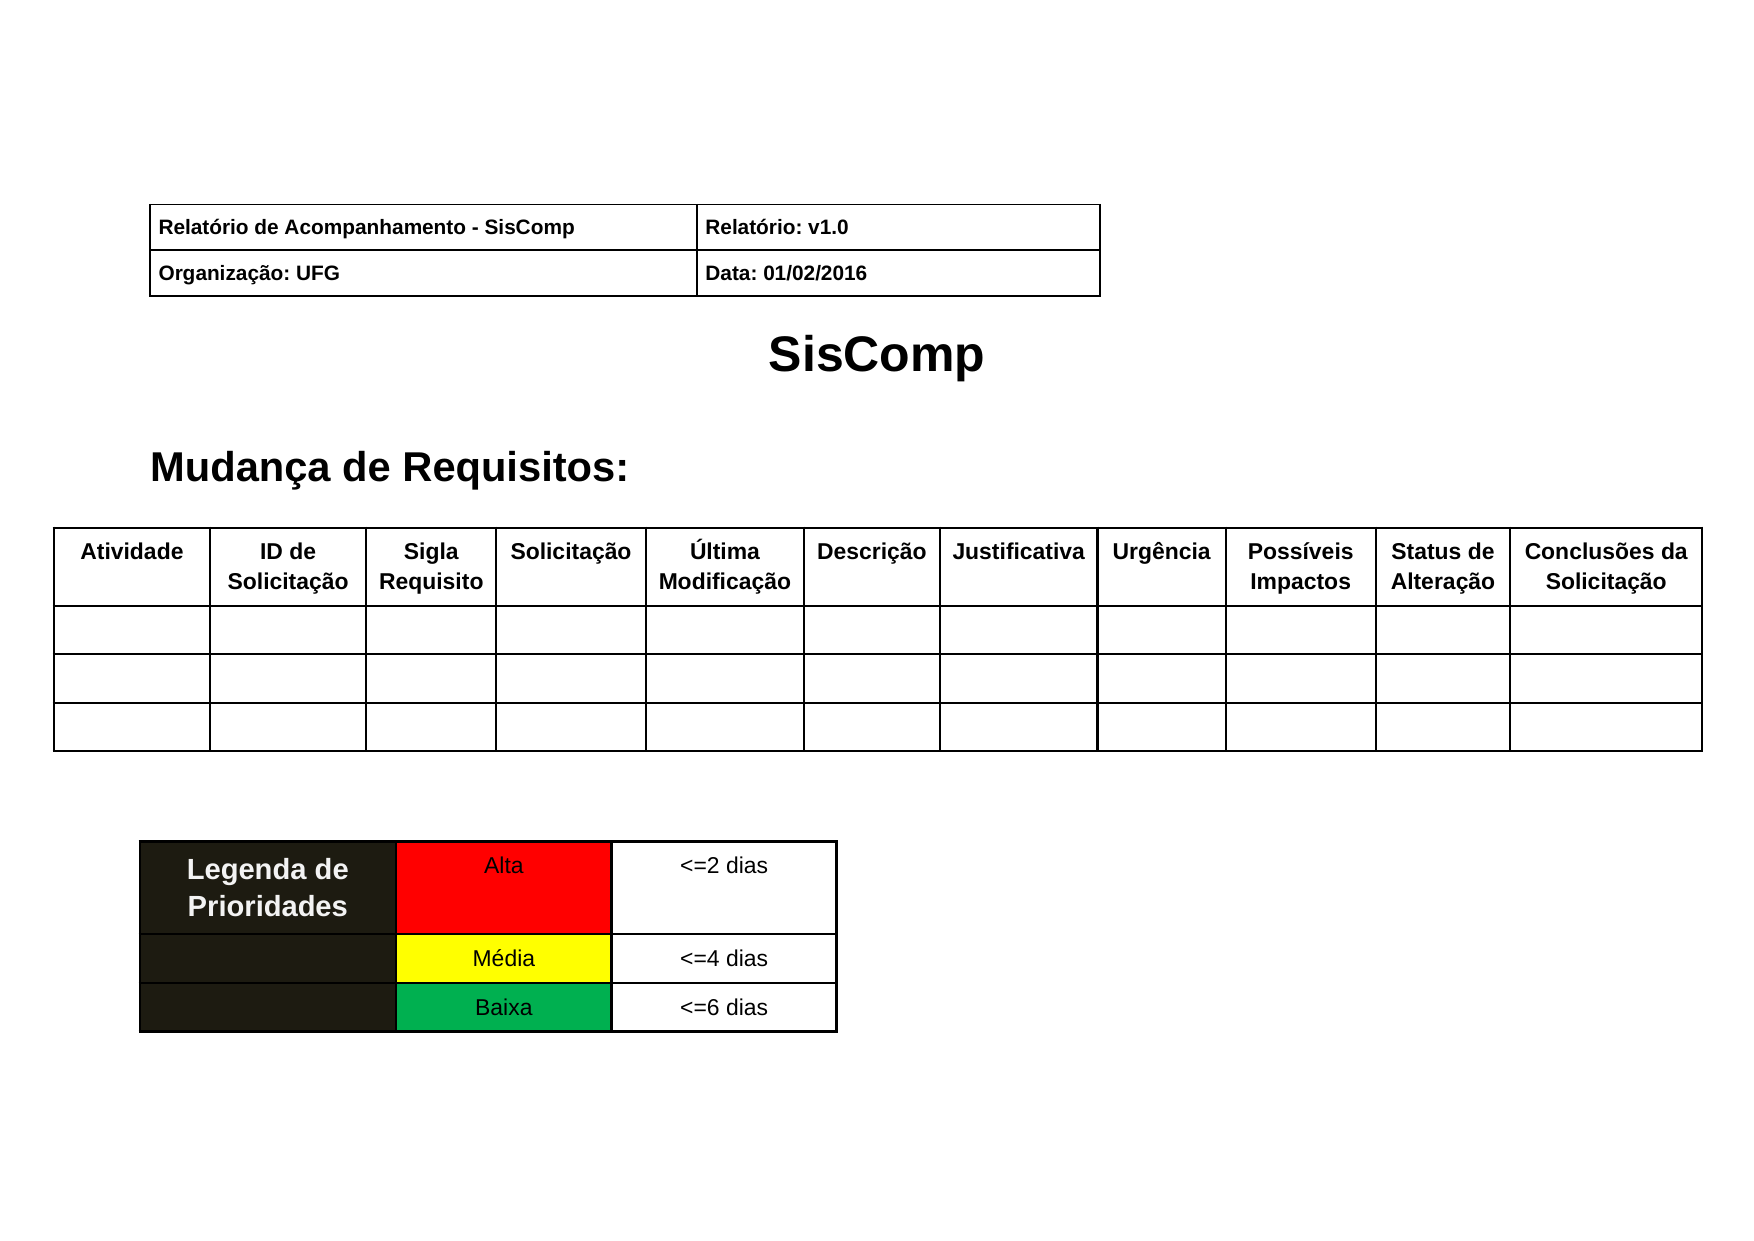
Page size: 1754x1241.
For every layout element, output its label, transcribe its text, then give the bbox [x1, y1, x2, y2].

table_cell [1099, 704, 1225, 750]
table_cell [1099, 655, 1225, 702]
table_cell [211, 704, 365, 750]
table_cell [805, 704, 939, 750]
table_cell [55, 704, 209, 750]
table_cell [1227, 655, 1375, 702]
table_cell Organização: UFG [151, 251, 696, 295]
table_cell [941, 655, 1096, 702]
table_header Justificativa [941, 529, 1096, 604]
text SisComp [150, 326, 1604, 382]
table_cell [647, 655, 803, 702]
table_cell Data: 01/02/2016 [698, 251, 1099, 295]
table_cell [367, 704, 495, 750]
table_cell [805, 607, 939, 653]
table_cell [497, 607, 645, 653]
table_header Sigla Requisito [367, 529, 495, 604]
table_header Alta [397, 843, 610, 933]
table_header Solicitação [497, 529, 645, 604]
table_cell [497, 704, 645, 750]
table_header Status de Alteração [1377, 529, 1509, 604]
table_cell [497, 655, 645, 702]
table_cell [1099, 607, 1225, 653]
table_cell [141, 935, 395, 982]
table_cell [141, 984, 395, 1030]
table_cell [941, 704, 1096, 750]
table_cell [55, 655, 209, 702]
table_cell [367, 607, 495, 653]
text Mudança de Requisitos: [150, 444, 1604, 490]
table_header Descrição [805, 529, 939, 604]
table_cell [1377, 607, 1509, 653]
table_cell [1511, 655, 1701, 702]
table_header Legenda de Prioridades [141, 843, 395, 933]
table_cell [55, 607, 209, 653]
table_cell [367, 655, 495, 702]
table_header Urgência [1099, 529, 1225, 604]
table_header ID de Solicitação [211, 529, 365, 604]
table_cell [211, 607, 365, 653]
table_cell [1511, 704, 1701, 750]
table_cell [1377, 704, 1509, 750]
table_header Relatório: v1.0 [698, 205, 1099, 249]
table_header Conclusões da Solicitação [1511, 529, 1701, 604]
table_cell [1377, 655, 1509, 702]
table_cell Média [397, 935, 610, 982]
table_cell [805, 655, 939, 702]
table_cell Baixa [397, 984, 610, 1030]
table_cell [1511, 607, 1701, 653]
table_cell <=4 dias [613, 935, 835, 982]
table_header Atividade [55, 529, 209, 604]
table_cell [647, 704, 803, 750]
table_cell [1227, 607, 1375, 653]
table_header Última Modificação [647, 529, 803, 604]
table_cell <=6 dias [613, 984, 835, 1030]
table_header Relatório de Acompanhamento - SisComp [151, 205, 696, 249]
table_cell [647, 607, 803, 653]
table_header Possíveis Impactos [1227, 529, 1375, 604]
table_header <=2 dias [613, 843, 835, 933]
table_cell [211, 655, 365, 702]
table_cell [1227, 704, 1375, 750]
table_cell [941, 607, 1096, 653]
